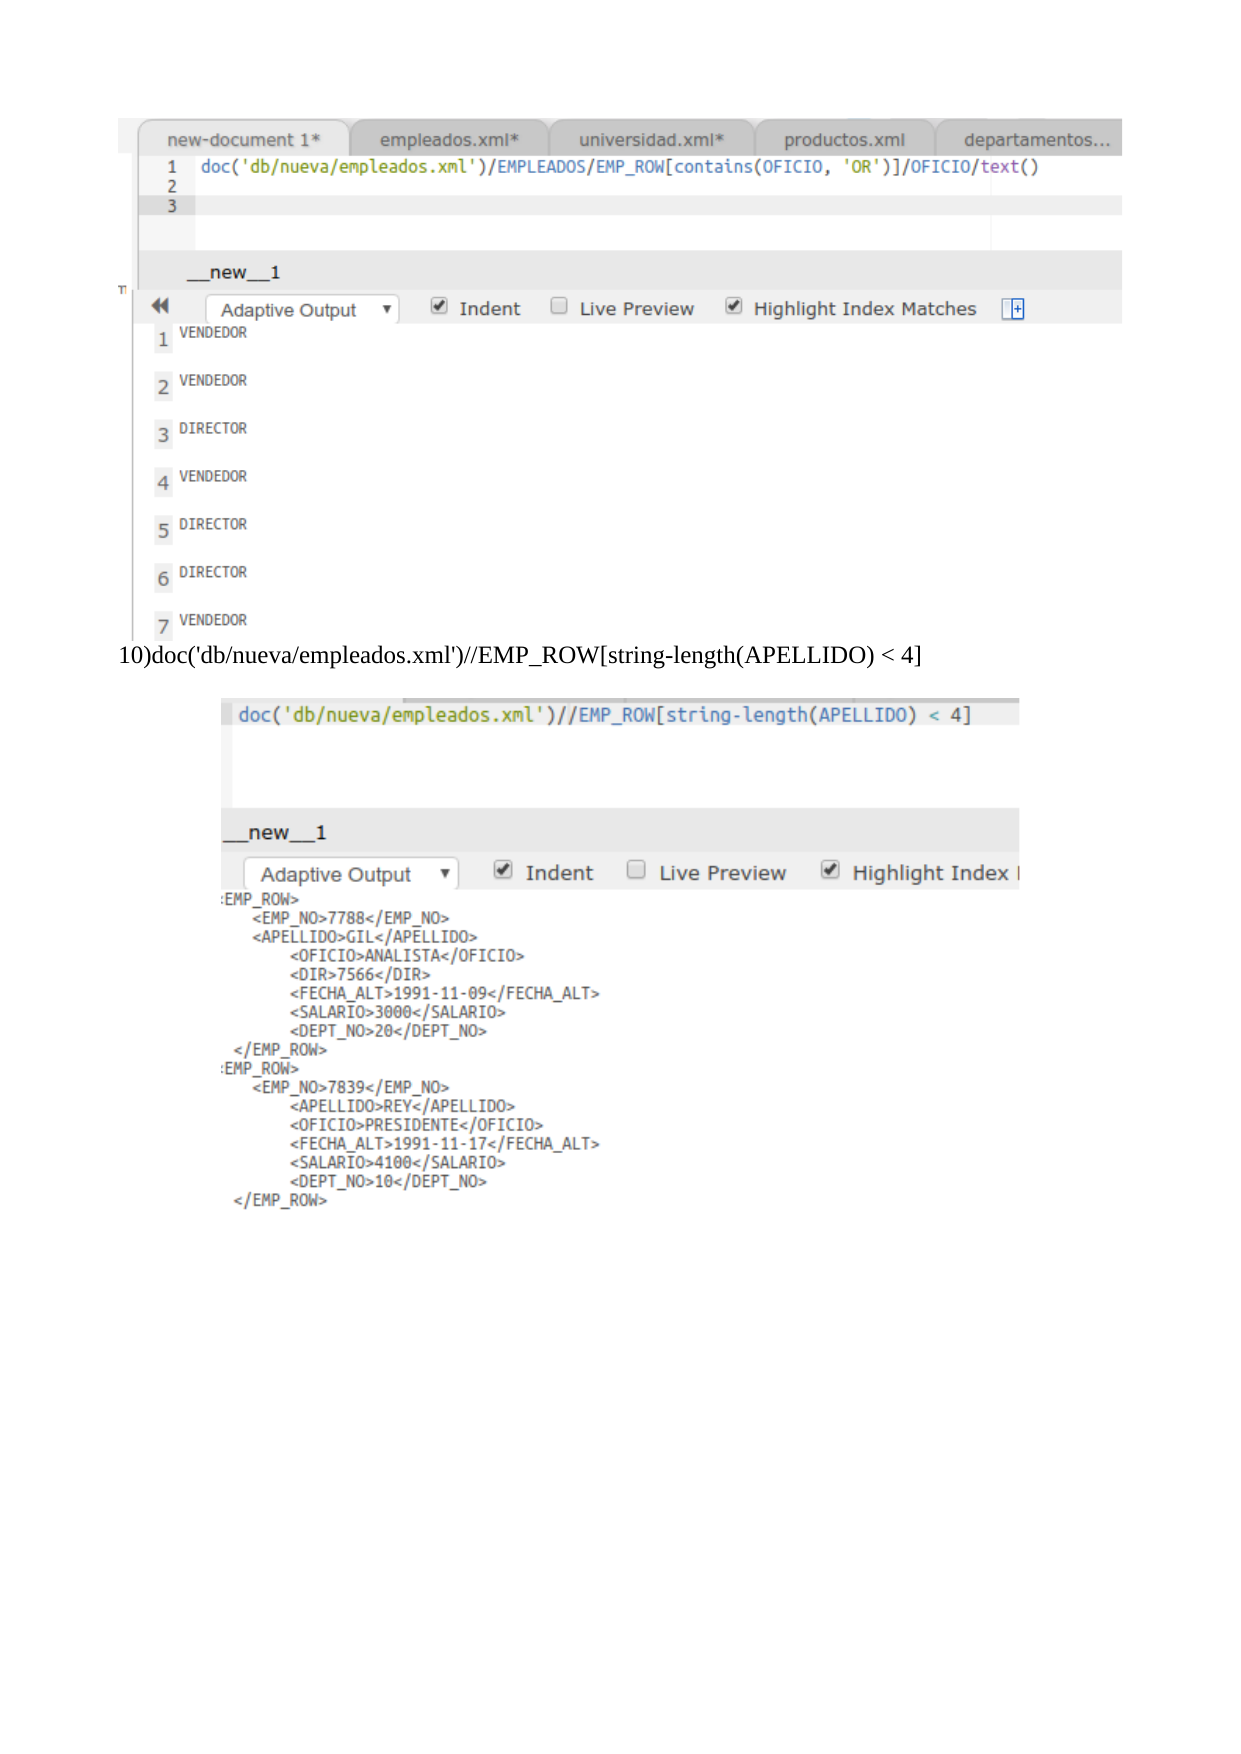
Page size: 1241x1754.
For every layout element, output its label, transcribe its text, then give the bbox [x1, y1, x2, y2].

picture [118, 118, 1123, 641]
text 10)doc('db/nueva/empleados.xml')//EMP_ROW[string-length(APELLIDO) < 4] [118, 641, 1122, 669]
picture [221, 698, 1020, 1211]
